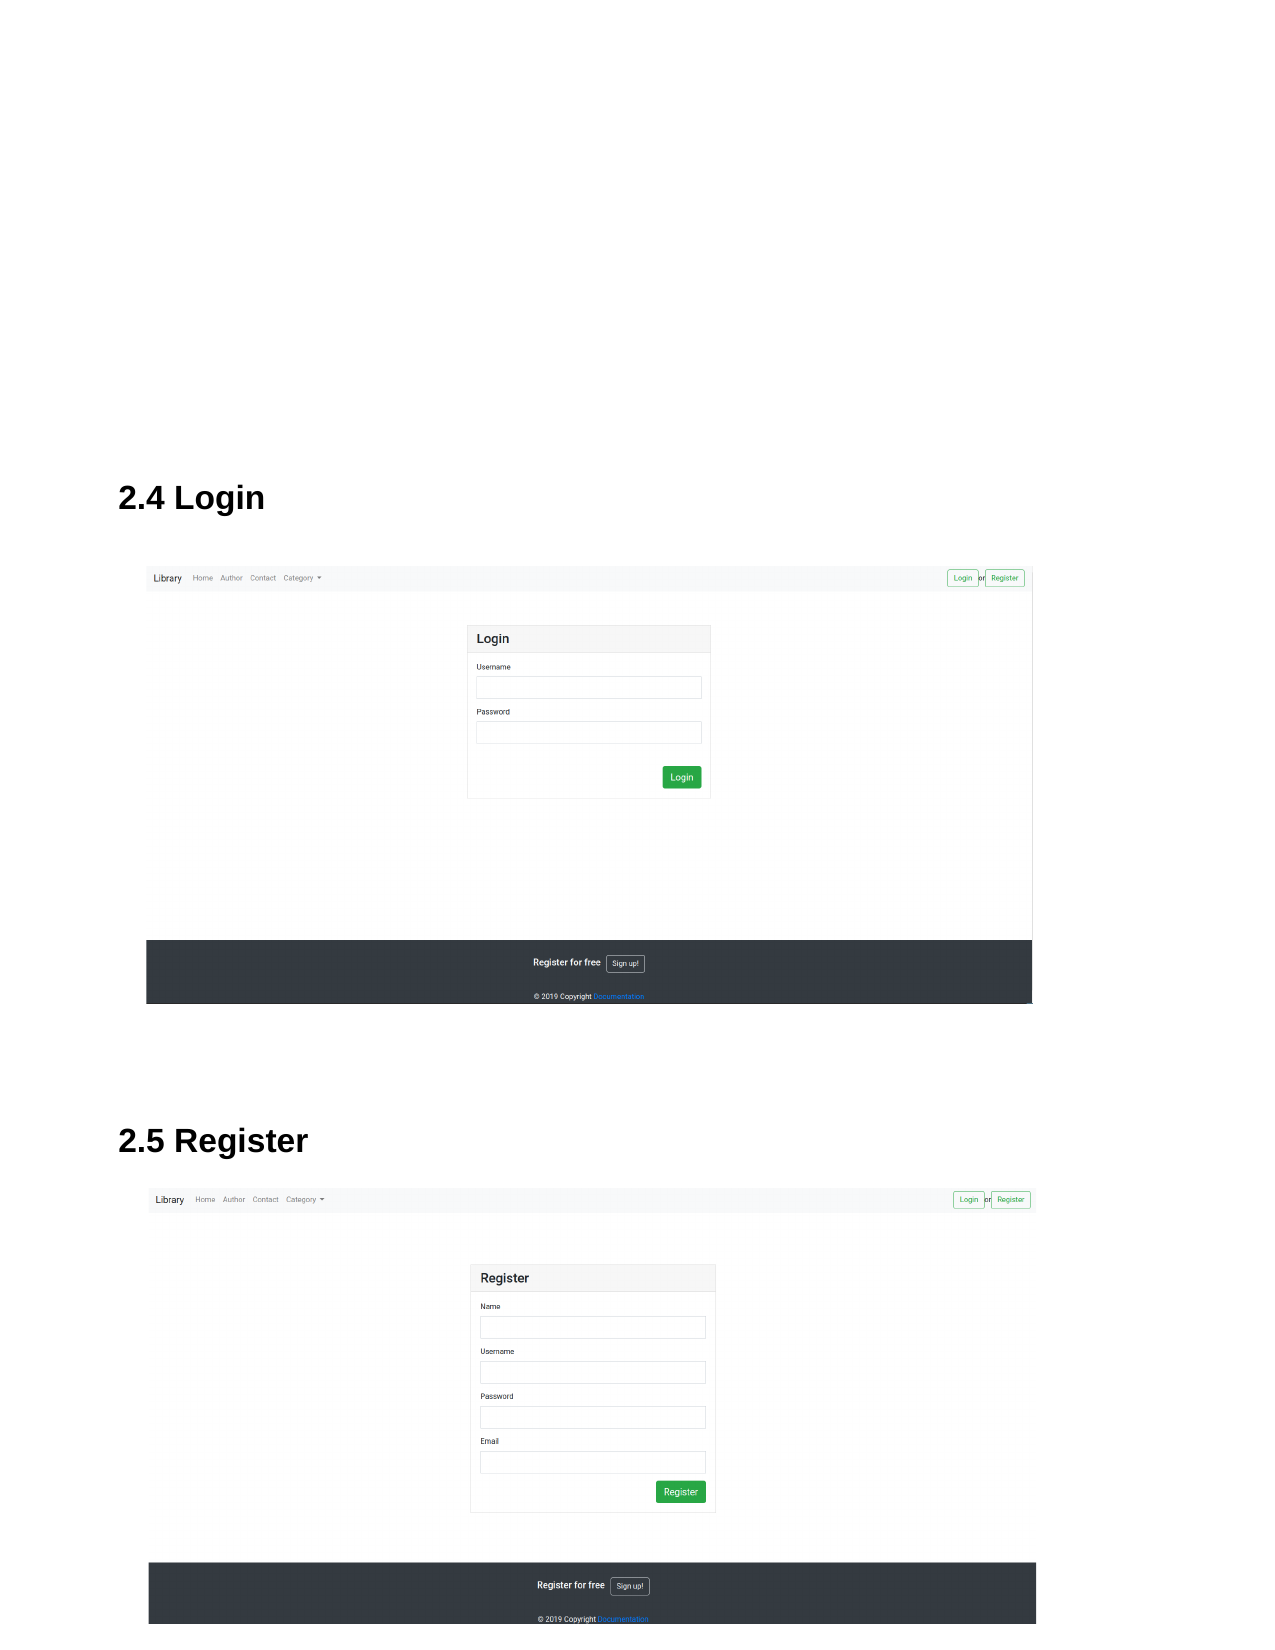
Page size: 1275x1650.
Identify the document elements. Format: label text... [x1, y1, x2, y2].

subtitle 2.5 Register [118, 1121, 1157, 1160]
picture [148, 1188, 1037, 1624]
subtitle 2.4 Login [118, 478, 1157, 517]
picture [146, 566, 1033, 1004]
